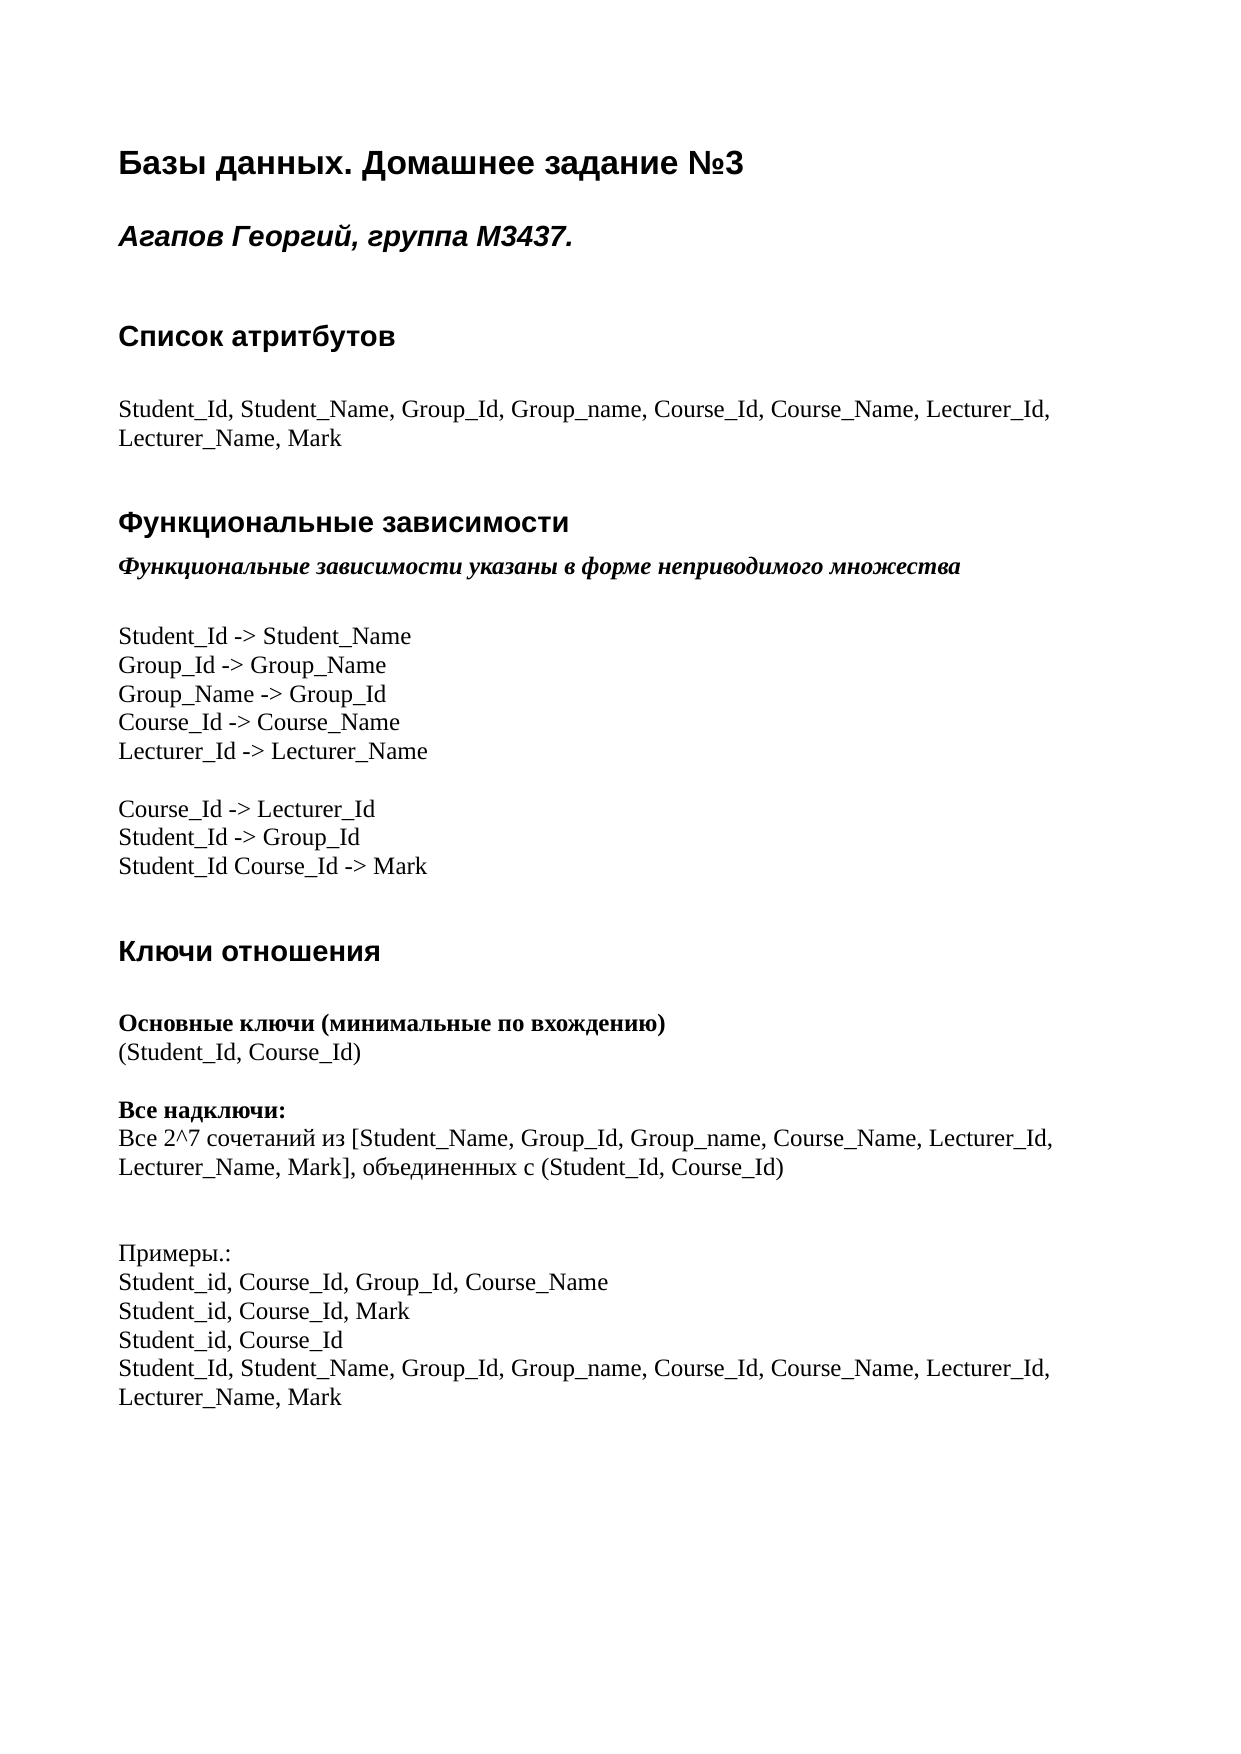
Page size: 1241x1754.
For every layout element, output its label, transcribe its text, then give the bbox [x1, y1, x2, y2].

subtitle Функциональные зависимости [118, 505, 1122, 539]
text Course_Id -> Lecturer_Id [118, 794, 1122, 822]
text Group_Id -> Group_Name [118, 650, 1122, 679]
text Student_Id -> Group_Id [118, 822, 1122, 851]
subtitle Ключи отношения [118, 934, 1122, 967]
text Примеры.: [118, 1238, 1122, 1267]
text Student_id, Course_Id, Group_Id, Course_Name [118, 1267, 1122, 1296]
text Course_Id -> Course_Name [118, 707, 1122, 736]
text Student_Id, Student_Name, Group_Id, Group_name, Course_Id, Course_Name, Lecturer_Id, Lecturer_Name, Mark [118, 1353, 1122, 1411]
text Student_Id Course_Id -> Mark [118, 851, 1122, 880]
text Student_id, Course_Id [118, 1325, 1122, 1353]
subtitle Список атритбутов [118, 319, 1122, 353]
text Student_id, Course_Id, Mark [118, 1296, 1122, 1325]
text Функциональные зависимости указаны в форме неприводимого множества [118, 551, 1122, 580]
text Lecturer_Id -> Lecturer_Name [118, 736, 1122, 765]
text Все надключи: [118, 1095, 1122, 1123]
text (Student_Id, Course_Id) [118, 1037, 1122, 1066]
text Основные ключи (минимальные по вхождению) [118, 1008, 1122, 1037]
text Student_Id, Student_Name, Group_Id, Group_name, Course_Id, Course_Name, Lecturer_Id, Lecturer_Name, Mark [118, 394, 1122, 451]
text Student_Id -> Student_Name [118, 621, 1122, 650]
subtitle Базы данных. Домашнее задание №3 [118, 143, 1122, 182]
subtitle Агапов Георгий, группа М3437. [118, 219, 1122, 253]
text Group_Name -> Group_Id [118, 679, 1122, 707]
text Все 2^7 сочетаний из [Student_Name, Group_Id, Group_name, Course_Name, Lecturer_Id, Lecturer_Name, Mark], объединенных с (Student_Id, Course_Id) [118, 1123, 1122, 1181]
